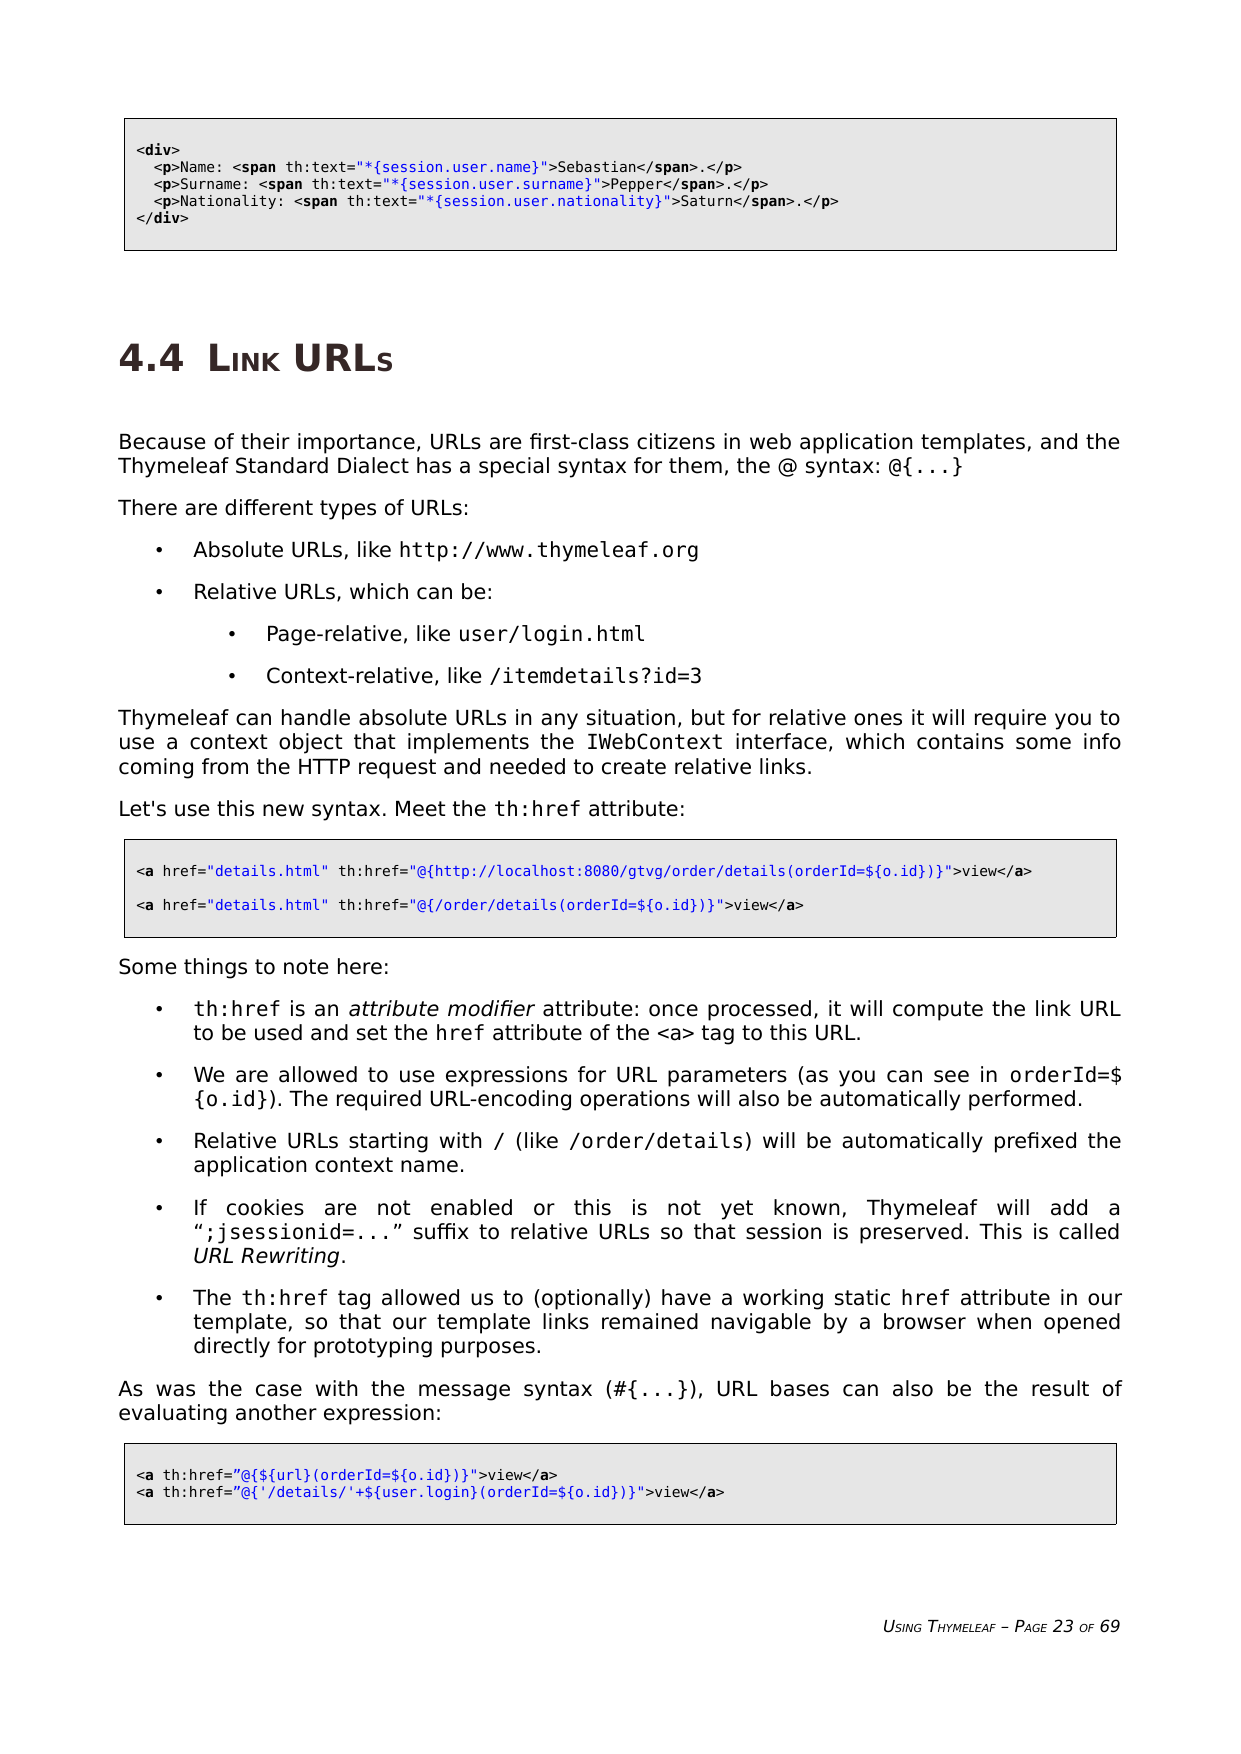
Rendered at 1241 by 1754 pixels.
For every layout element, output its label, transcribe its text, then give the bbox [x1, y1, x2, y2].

list Relative URLs starting with / (like /order/details) will be automatically prefixed the application context name. [156, 1129, 1122, 1178]
text Let's use this new syntax. Meet the th:href attribute: [118, 797, 1122, 821]
text <a href="details.html" th:href="@{http://localhost:8080/gtvg/order/details(orderId=${o.id})}">view</a> <a href="details.html" th:href="@{/order/details(orderId=${o.id})}">view</a> [125, 840, 1116, 937]
text There are different types of URLs: [118, 496, 1122, 521]
text Some things to note here: [118, 955, 1122, 979]
list Context-relative, like /itemdetails?id=3 [228, 664, 1122, 688]
list Relative URLs, which can be: [156, 580, 1122, 604]
list Page-relative, like user/login.html [228, 622, 1122, 646]
text Thymeleaf can handle absolute URLs in any situation, but for relative ones it will require you to use a context object that implements the IWebContext interface, which contains some info coming from the HTTP request and needed to create relative links. [118, 706, 1122, 779]
list Absolute URLs, like http://www.thymeleaf.org [156, 538, 1122, 562]
list We are allowed to use expressions for URL parameters (as you can see in orderId=${o.id}). The required URL-encoding operations will also be automatically performed. [156, 1063, 1122, 1112]
list The th:href tag allowed us to (optionally) have a working static href attribute in our template, so that our template links remained navigable by a browser when opened directly for prototyping purposes. [156, 1286, 1122, 1359]
text <div> <p>Name: <span th:text="*{session.user.name}">Sebastian</span>.</p> <p>Surname: <span th:text="*{session.user.surname}">Pepper</span>.</p> <p>Nationality: <span th:text="*{session.user.nationality}">Saturn</span>.</p> </div> [125, 119, 1116, 250]
text As was the case with the message syntax (#{...}), URL bases can also be the result of evaluating another expression: [118, 1377, 1122, 1425]
text <a th:href=”@{${url}(orderId=${o.id})}">view</a> <a th:href=”@{'/details/'+${user.login}(orderId=${o.id})}">view</a> [125, 1444, 1116, 1524]
subtitle Link URLs [118, 336, 1122, 380]
list th:href is an attribute modifier attribute: once processed, it will compute the link URL to be used and set the href attribute of the <a> tag to this URL. [156, 997, 1122, 1045]
list If cookies are not enabled or this is not yet known, Thymeleaf will add a “;jsessionid=...” suffix to relative URLs so that session is preserved. This is called URL Rewriting. [156, 1196, 1122, 1268]
text Because of their importance, URLs are first-class citizens in web application templates, and the Thymeleaf Standard Dialect has a special syntax for them, the @ syntax: @{...} [118, 430, 1122, 478]
